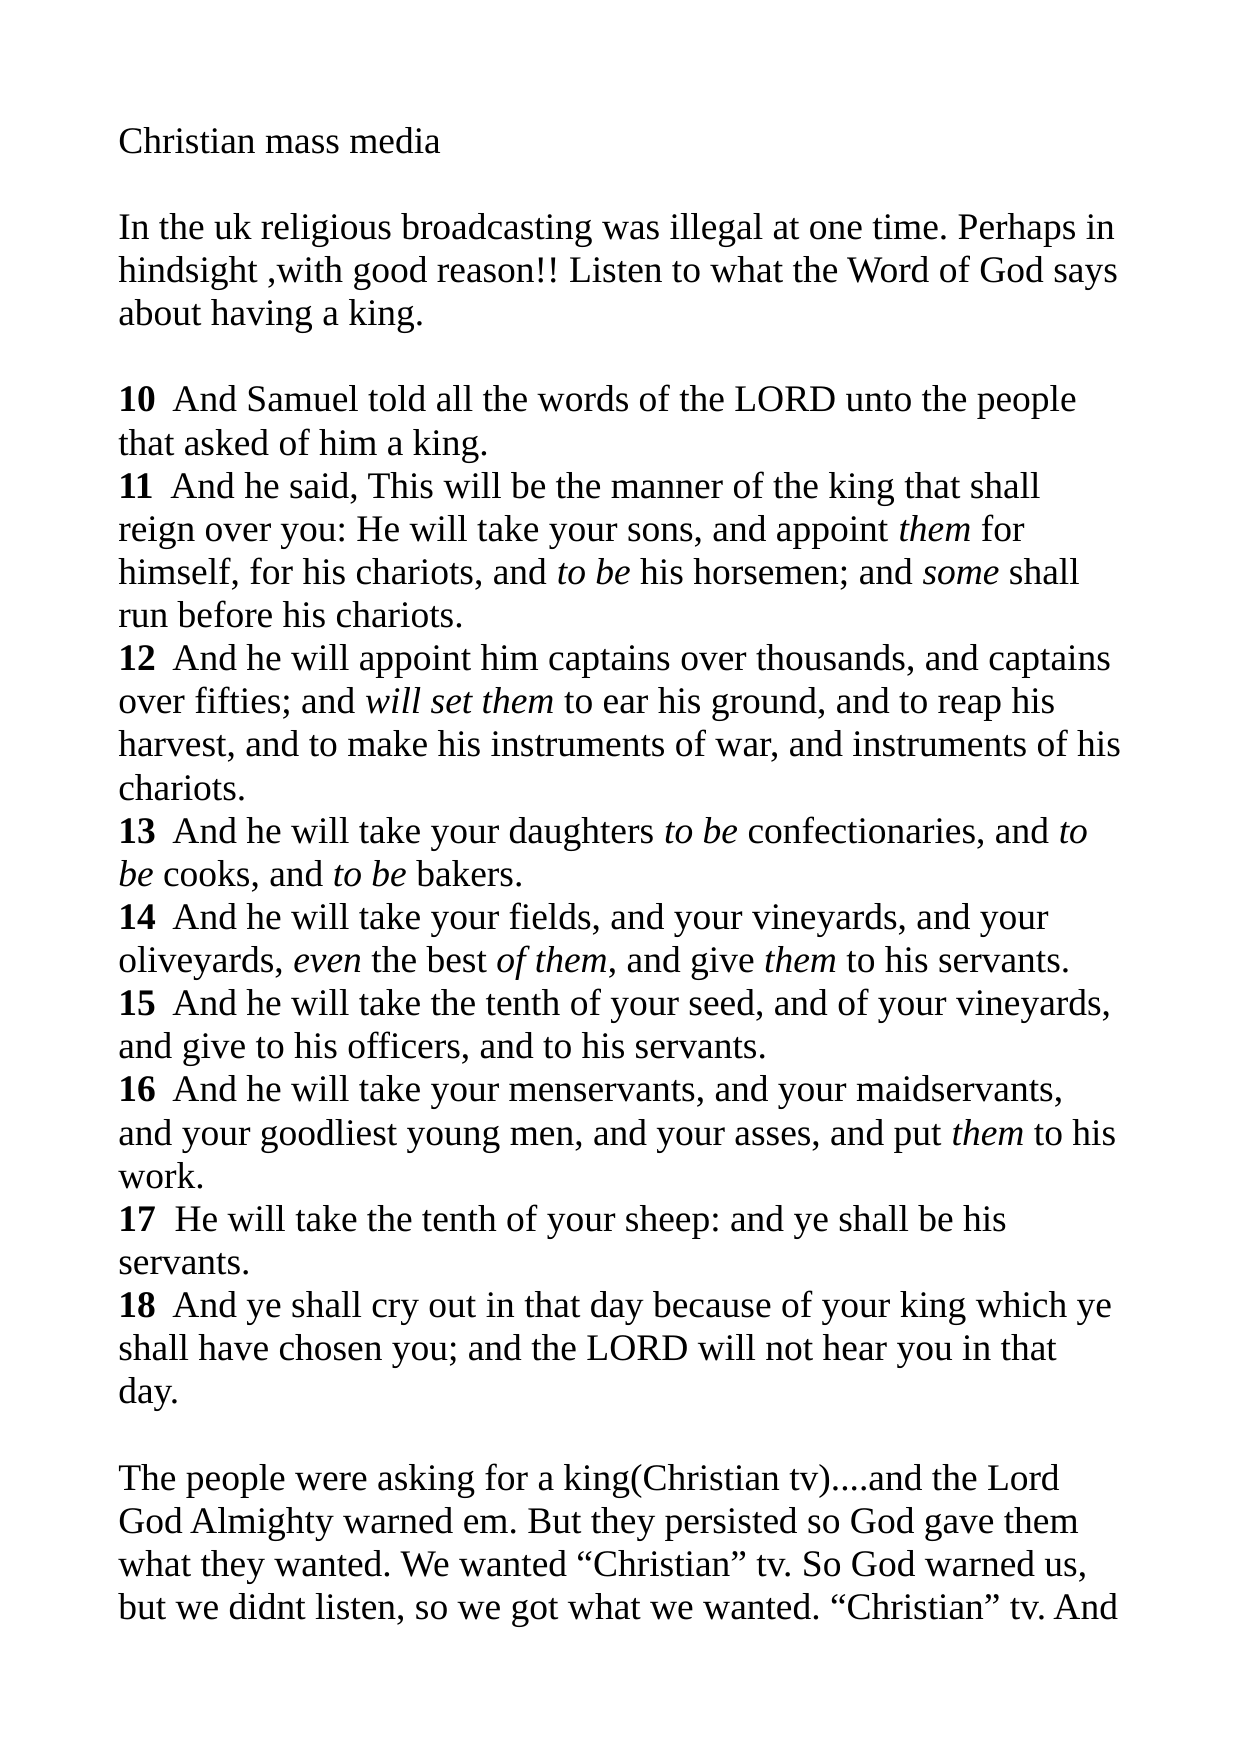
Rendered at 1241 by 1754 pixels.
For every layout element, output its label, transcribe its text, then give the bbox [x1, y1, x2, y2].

text Christian mass media [118, 118, 1122, 161]
text 18 And ye shall cry out in that day because of your king which ye shall have chosen you; and the LORD will not hear you in that day. [118, 1282, 1122, 1412]
text 16 And he will take your menservants, and your maidservants, and your goodliest young men, and your asses, and put them to his work. [118, 1067, 1122, 1196]
text 12 And he will appoint him captains over thousands, and captains over fifties; and will set them to ear his ground, and to reap his harvest, and to make his instruments of war, and instruments of his chariots. [118, 636, 1122, 808]
text 14 And he will take your fields, and your vineyards, and your oliveyards, even the best of them, and give them to his servants. [118, 894, 1122, 981]
text 15 And he will take the tenth of your seed, and of your vineyards, and give to his officers, and to his servants. [118, 981, 1122, 1067]
text 10 And Samuel told all the words of the LORD unto the people that asked of him a king. [118, 377, 1122, 463]
text 13 And he will take your daughters to be confectionaries, and to be cooks, and to be bakers. [118, 808, 1122, 894]
text 17 He will take the tenth of your sheep: and ye shall be his servants. [118, 1196, 1122, 1282]
text The people were asking for a king(Christian tv)....and the Lord God Almighty warned em. But they persisted so God gave them what they wanted. We wanted “Christian” tv. So God warned us, but we didnt listen, so we got what we wanted. “Christian” tv. And [118, 1455, 1122, 1627]
text In the uk religious broadcasting was illegal at one time. Perhaps in hindsight ,with good reason!! Listen to what the Word of God says about having a king. [118, 204, 1122, 334]
text 11 And he said, This will be the manner of the king that shall reign over you: He will take your sons, and appoint them for himself, for his chariots, and to be his horsemen; and some shall run before his chariots. [118, 463, 1122, 636]
